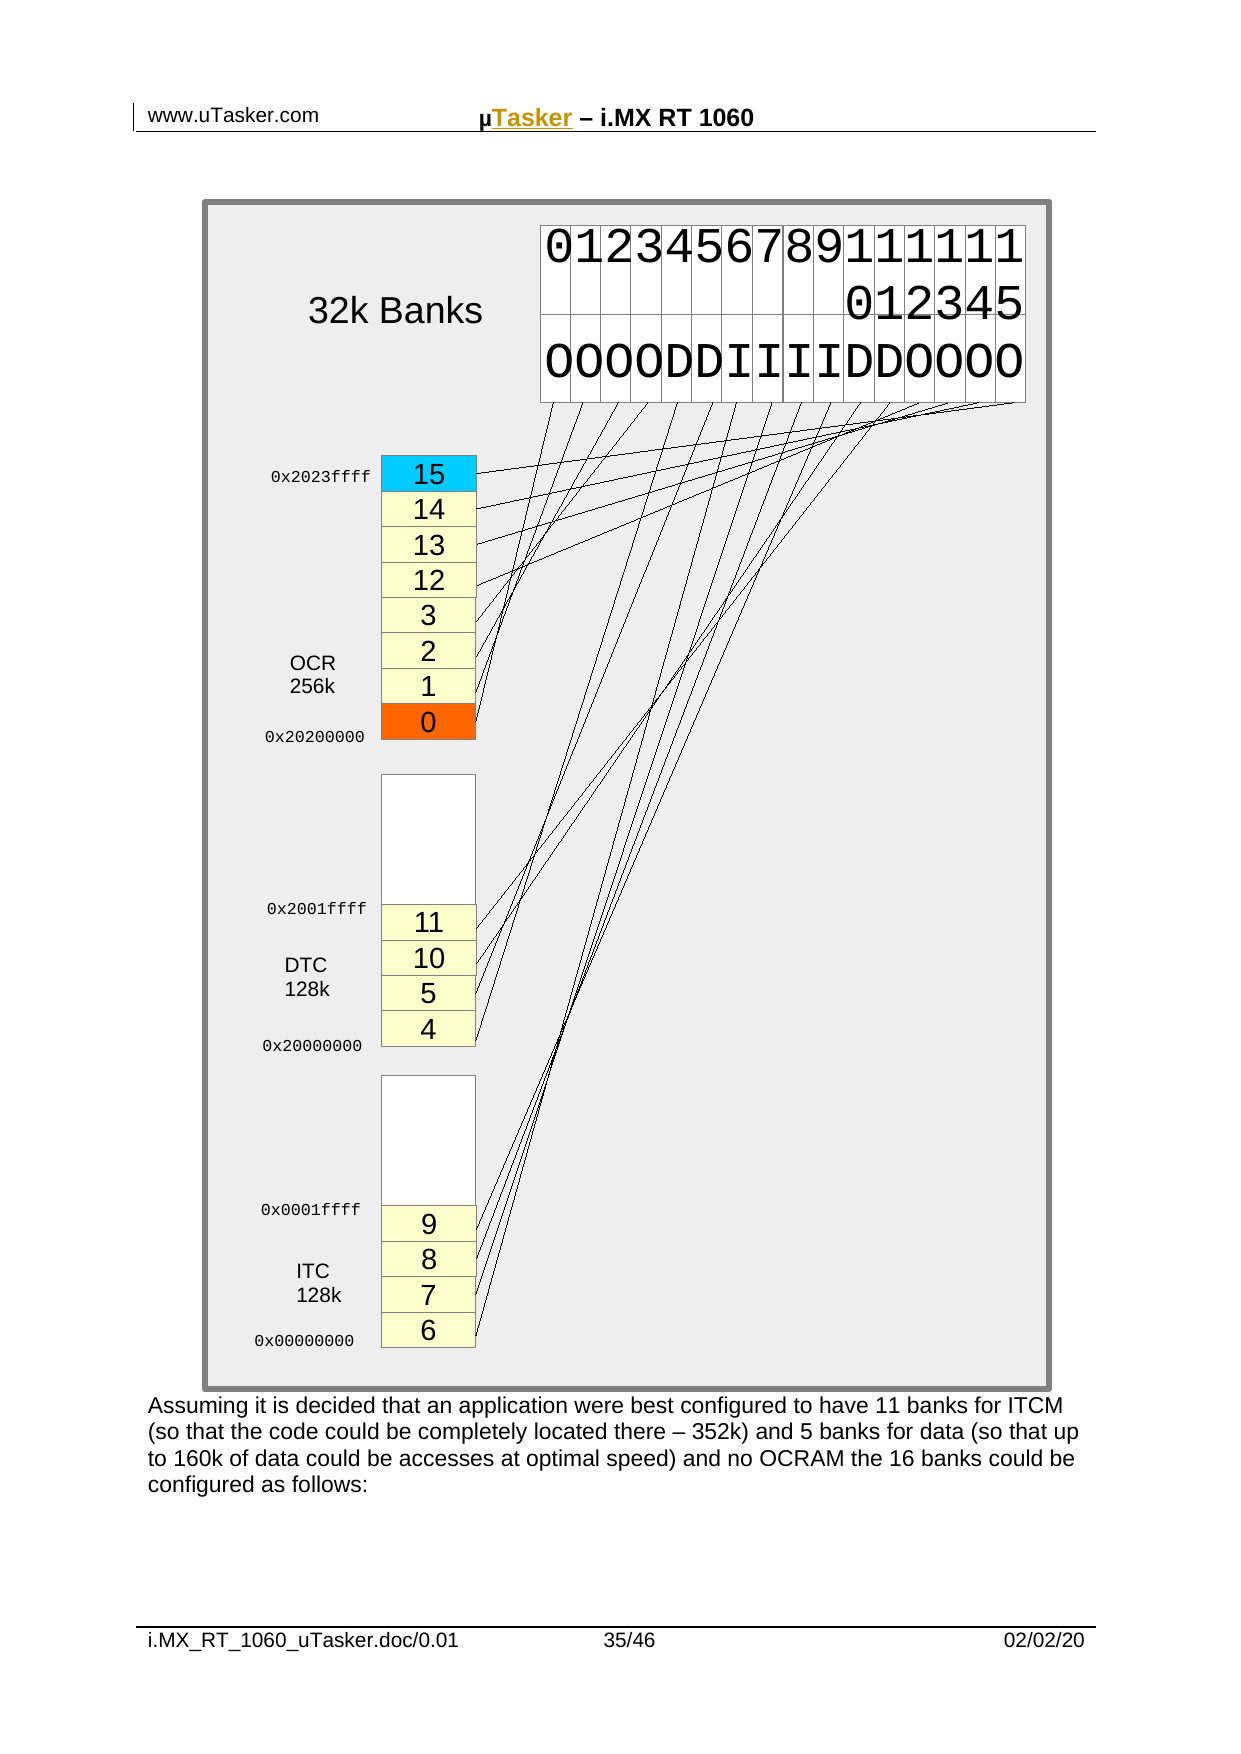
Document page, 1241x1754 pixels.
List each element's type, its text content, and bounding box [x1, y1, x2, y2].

text Assuming it is decided that an application were best configured to have 11 banks for ITCM (so that the code could be completely located there – 352k) and 5 banks for data (so that up to 160k of data could be accesses at optimal speed) and no OCRAM the 16 banks could be configured as follows: [148, 576, 1093, 1497]
